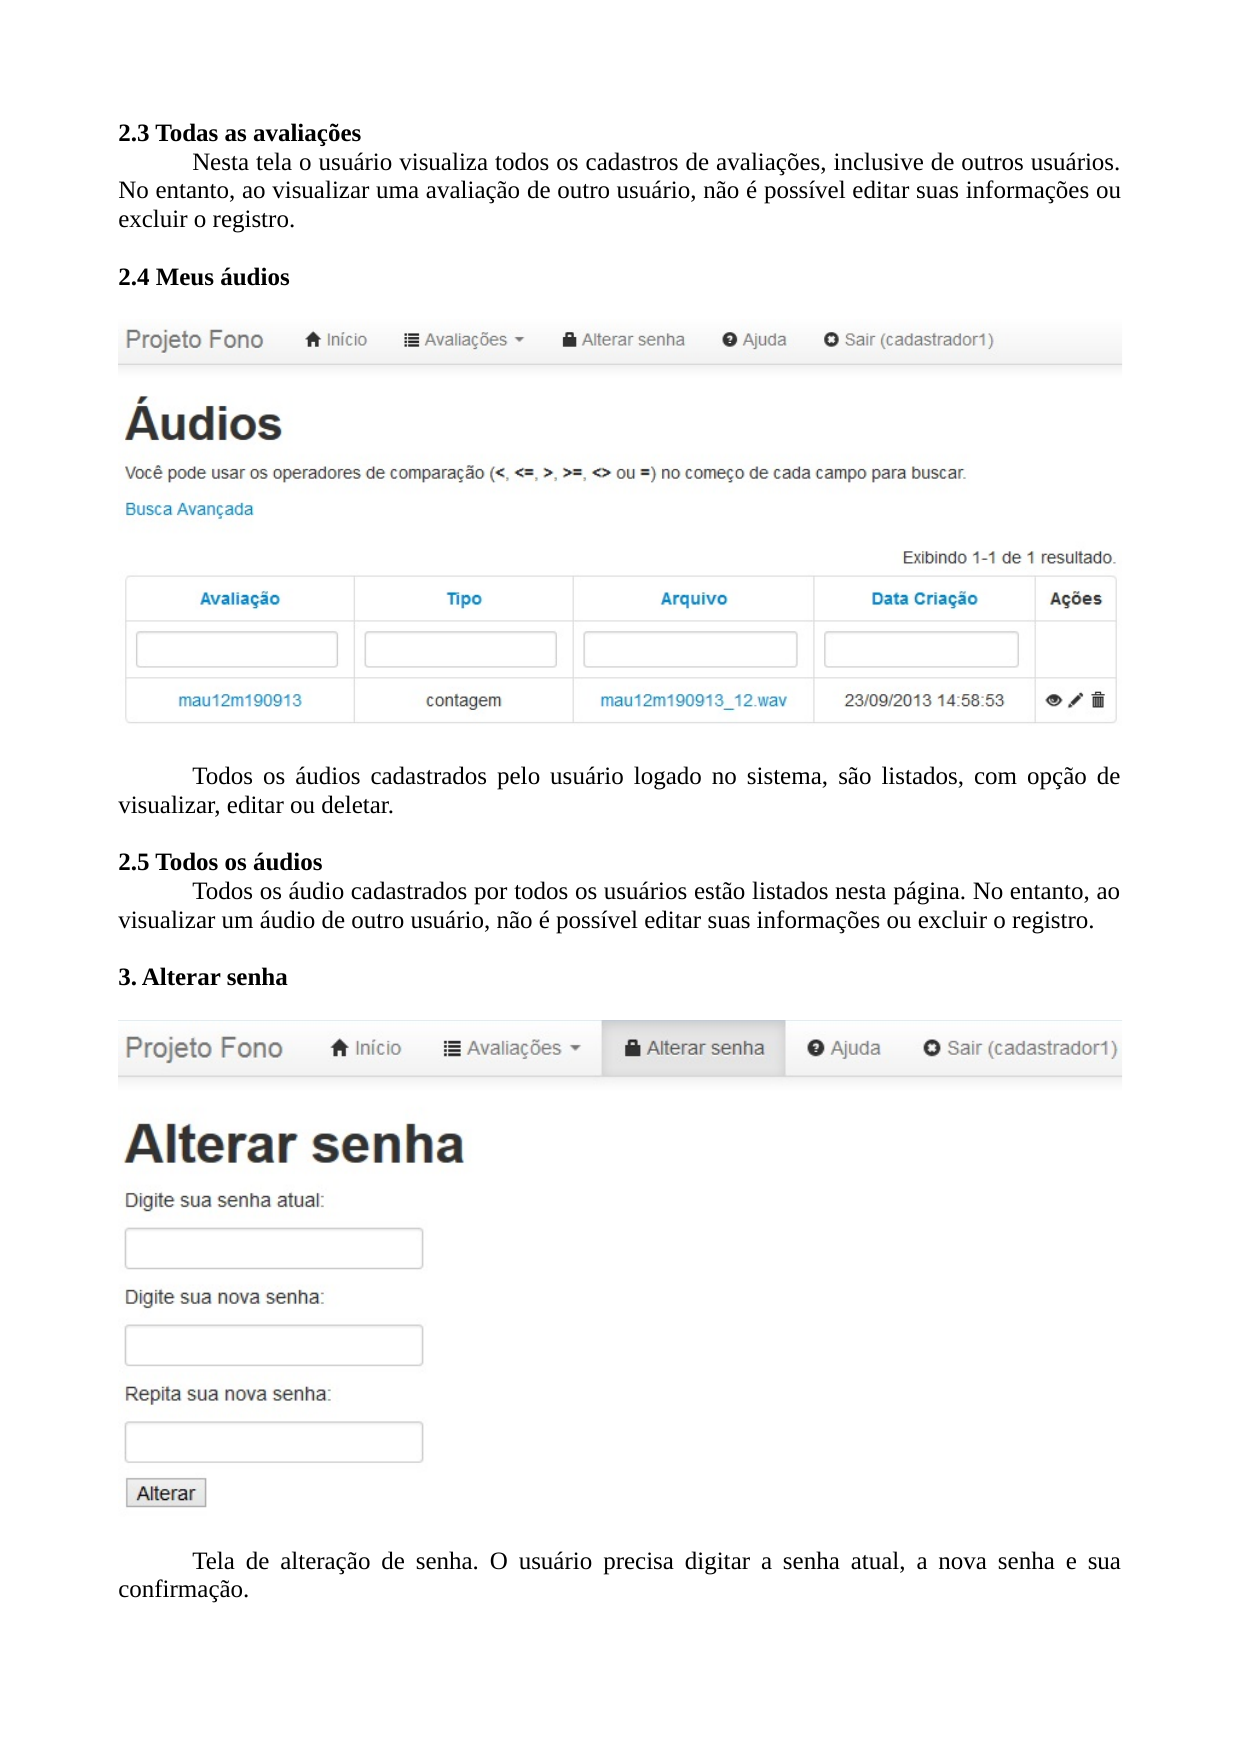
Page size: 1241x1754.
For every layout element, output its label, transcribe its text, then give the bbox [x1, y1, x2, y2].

text 2.3 Todas as avaliações [118, 118, 1122, 147]
picture [118, 319, 1123, 733]
text Tela de alteração de senha. O usuário precisa digitar a senha atual, a nova senha e sua confirmação. [118, 1546, 1122, 1603]
text 2.4 Meus áudios [118, 262, 1122, 291]
picture [118, 1020, 1123, 1517]
text 3. Alterar senha [118, 962, 1122, 991]
text 2.5 Todos os áudios [118, 847, 1122, 876]
text Todos os áudios cadastrados pelo usuário logado no sistema, são listados, com opção de visualizar, editar ou deletar. [118, 761, 1122, 819]
text Nesta tela o usuário visualiza todos os cadastros de avaliações, inclusive de outros usuários. No entanto, ao visualizar uma avaliação de outro usuário, não é possível editar suas informações ou excluir o registro. [118, 147, 1122, 233]
text Todos os áudio cadastrados por todos os usuários estão listados nesta página. No entanto, ao visualizar um áudio de outro usuário, não é possível editar suas informações ou excluir o registro. [118, 876, 1122, 934]
